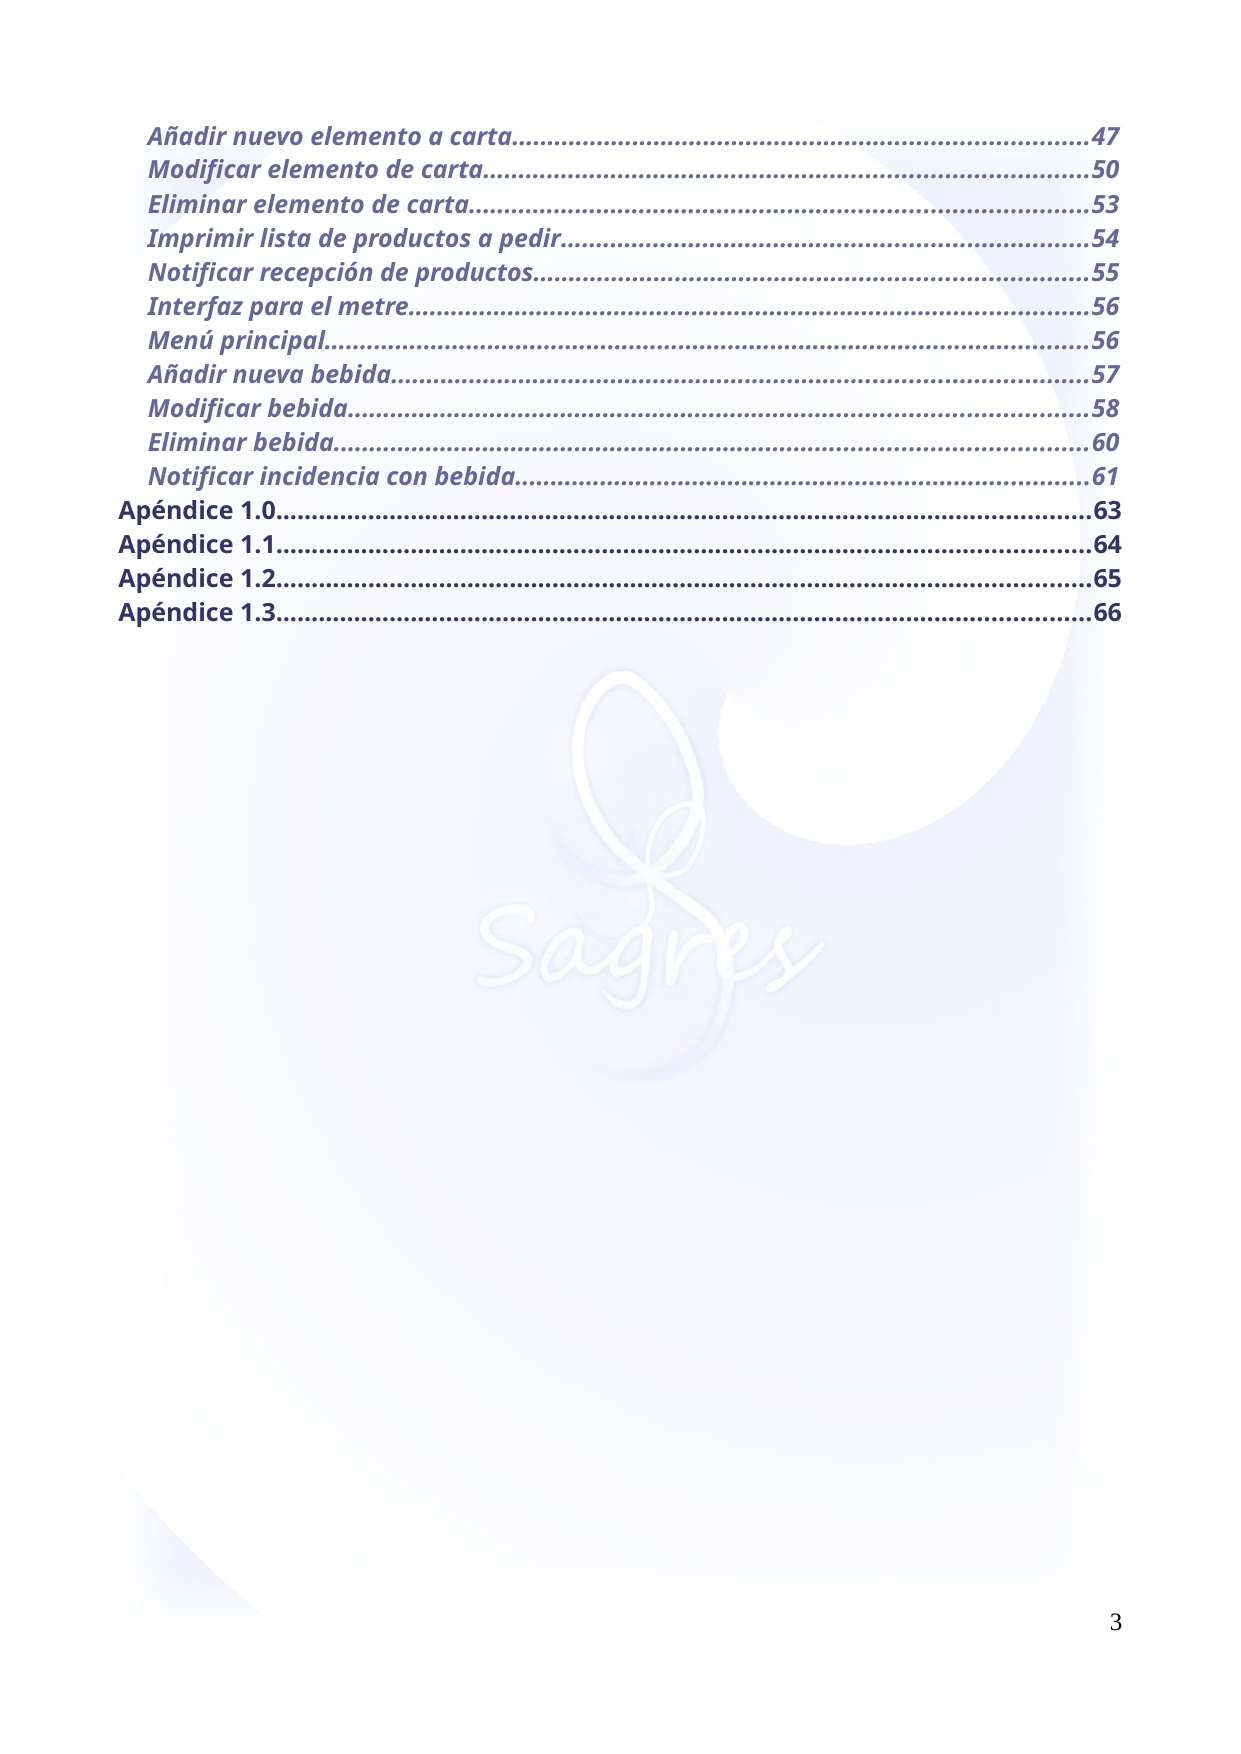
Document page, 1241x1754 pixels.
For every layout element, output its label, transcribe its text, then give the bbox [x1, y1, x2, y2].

text Eliminar elemento de carta 53 [148, 186, 1122, 220]
text Modificar bebida 58 [148, 391, 1122, 425]
text Imprimir lista de productos a pedir 54 [148, 220, 1122, 254]
text Menú principal 56 [148, 322, 1122, 357]
text Añadir nueva bebida 57 [148, 357, 1122, 391]
text Modificar elemento de carta 50 [148, 152, 1122, 186]
text Interfaz para el metre 56 [148, 288, 1122, 322]
text Apéndice 1.3 66 [118, 595, 1122, 629]
text Notificar incidencia con bebida 61 [148, 459, 1122, 493]
picture [118, 629, 1122, 1636]
text Apéndice 1.1 64 [118, 527, 1122, 561]
picture [118, 118, 148, 493]
text Notificar recepción de productos 55 [148, 254, 1122, 288]
text Apéndice 1.2 65 [118, 561, 1122, 595]
text Apéndice 1.0 63 [118, 493, 1122, 527]
text Añadir nuevo elemento a carta 47 [148, 118, 1122, 152]
text Eliminar bebida 60 [148, 425, 1122, 459]
